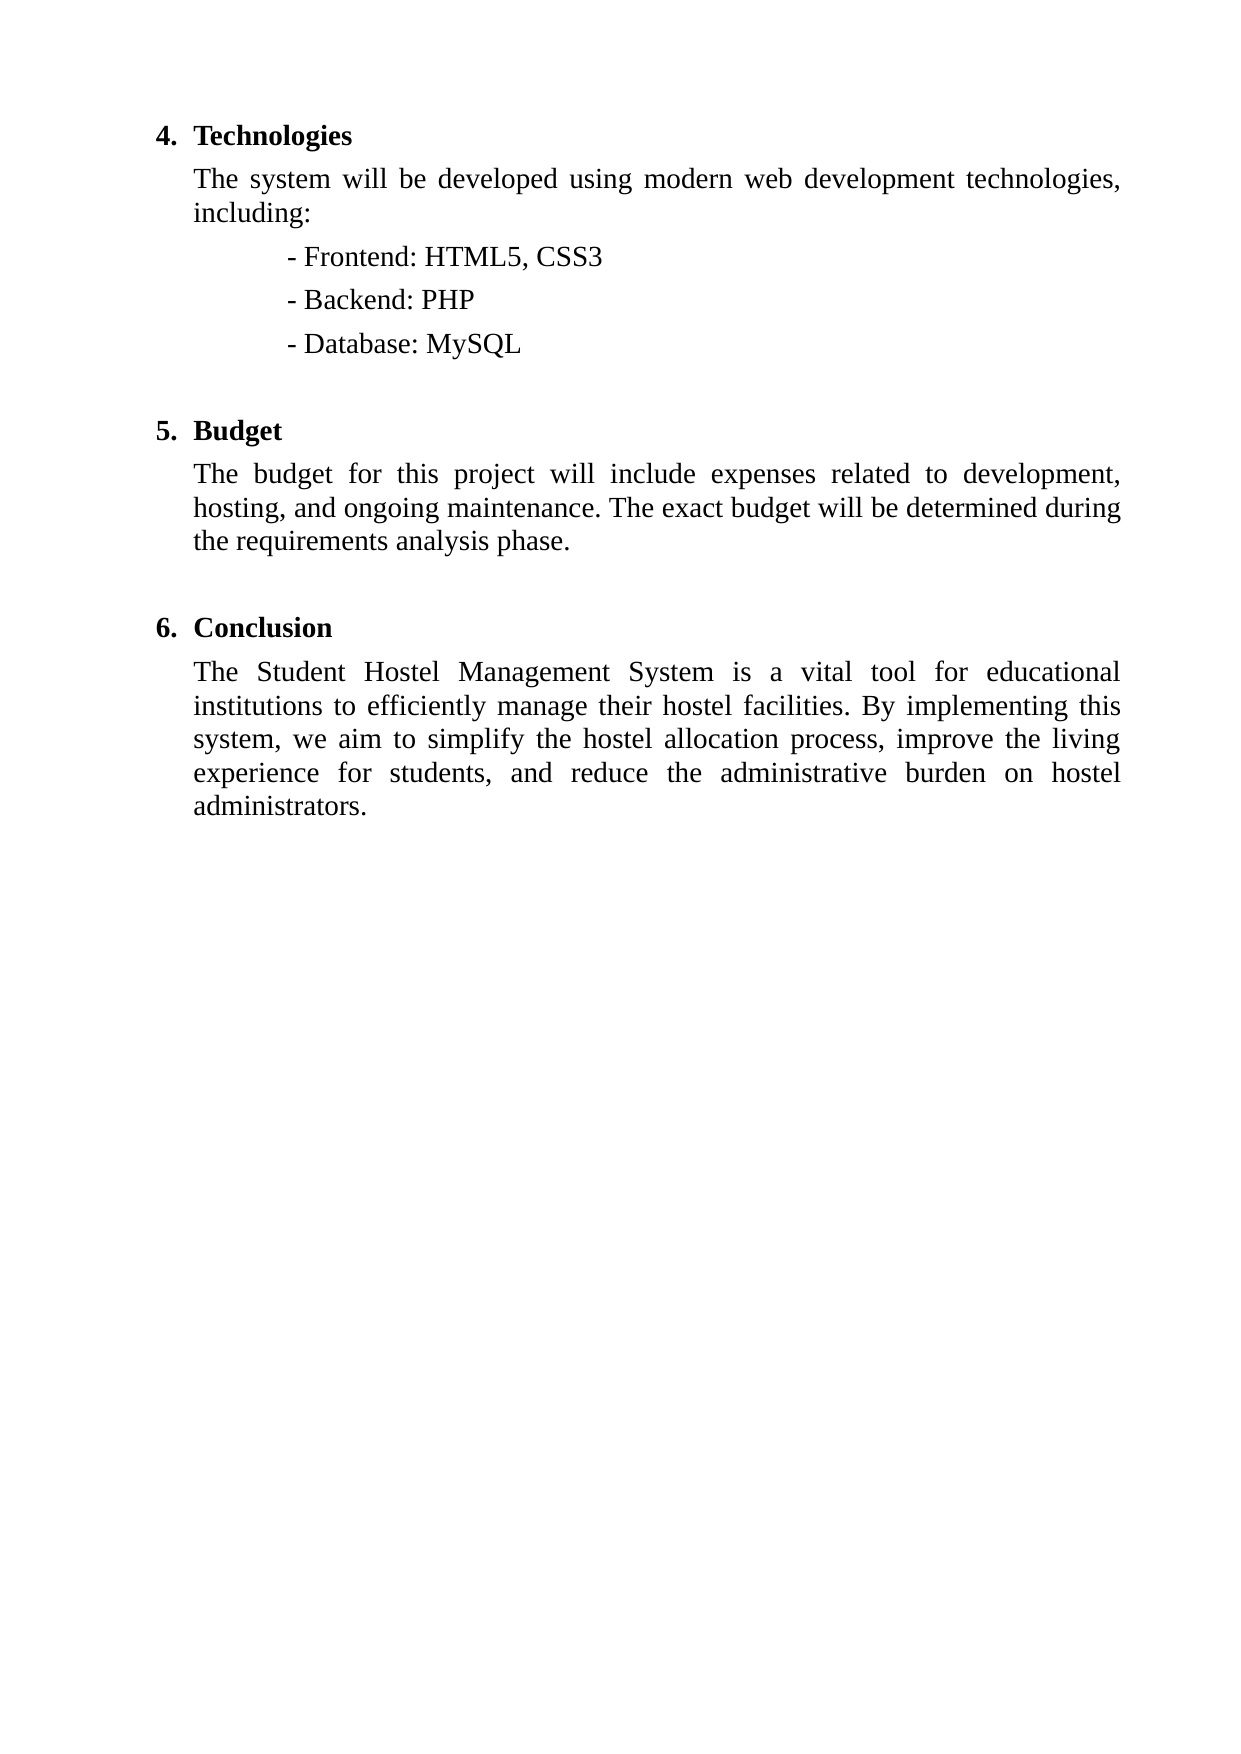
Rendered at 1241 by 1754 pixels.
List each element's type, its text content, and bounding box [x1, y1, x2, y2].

list The Student Hostel Management System is a vital tool for educational institutions to efficiently manage their hostel facilities. By implementing this system, we aim to simplify the hostel allocation process, improve the living experience for students, and reduce the administrative burden on hostel administrators. [156, 654, 1122, 822]
list - Database: MySQL [287, 326, 1122, 359]
list Budget [156, 413, 1122, 446]
list The budget for this project will include expenses related to development, hosting, and ongoing maintenance. The exact budget will be determined during the requirements analysis phase. [156, 456, 1122, 557]
list Conclusion [156, 611, 1122, 644]
list - Backend: PHP [287, 282, 1122, 316]
list - Frontend: HTML5, CSS3 [287, 239, 1122, 272]
list The system will be developed using modern web development technologies, including: [156, 162, 1122, 229]
list Technologies [156, 118, 1122, 152]
